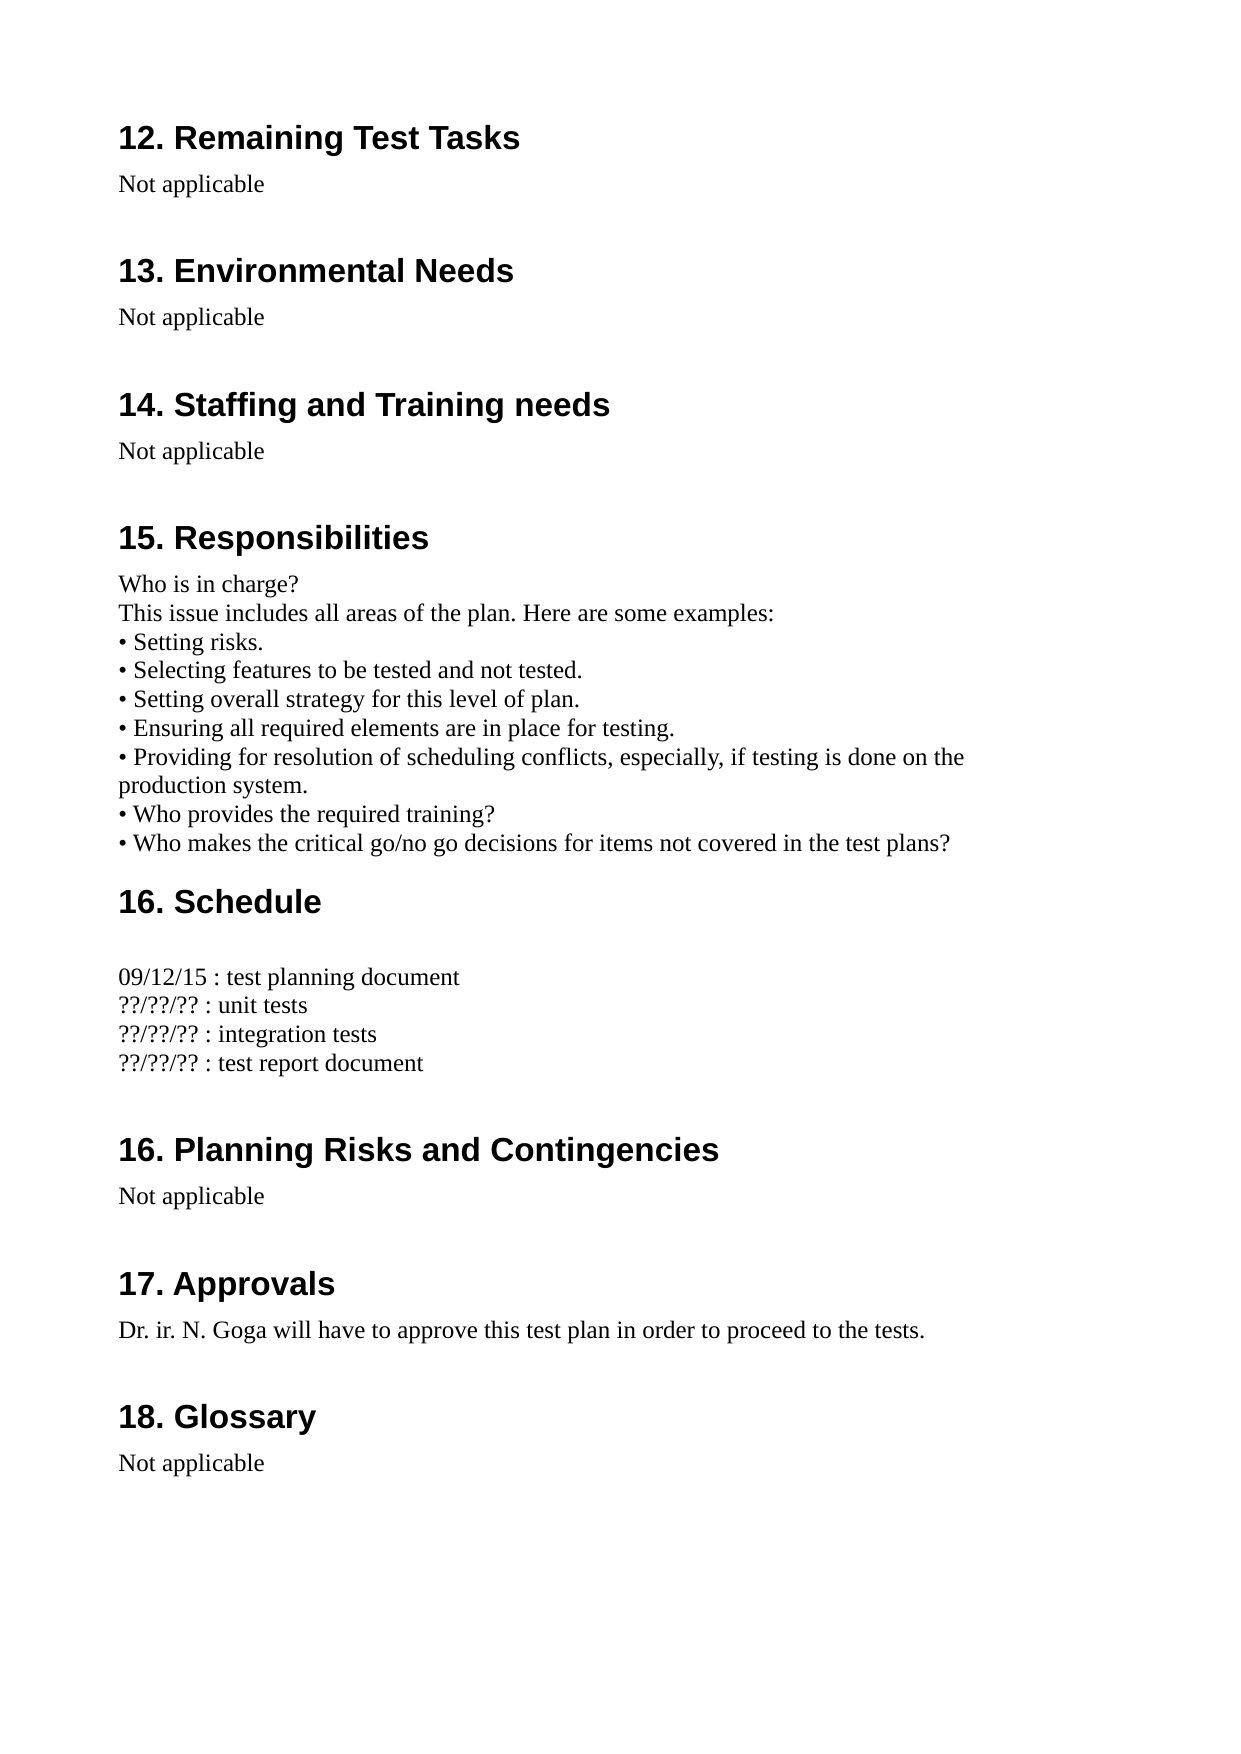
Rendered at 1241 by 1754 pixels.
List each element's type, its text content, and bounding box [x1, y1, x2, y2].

text Not applicable [118, 436, 1122, 465]
text Not applicable [118, 1448, 1122, 1477]
text Not applicable [118, 1181, 1122, 1210]
text • Selecting features to be tested and not tested. [118, 656, 1122, 684]
subtitle 16. Schedule [118, 882, 1122, 920]
text Not applicable [118, 302, 1122, 331]
text Who is in charge? [118, 569, 1122, 598]
text Dr. ir. N. Goga will have to approve this test plan in order to proceed to the tests. [118, 1315, 1122, 1343]
text • Providing for resolution of scheduling conflicts, especially, if testing is done on the [118, 742, 1122, 771]
subtitle 15. Responsibilities [118, 518, 1122, 557]
text • Setting risks. [118, 627, 1122, 656]
subtitle 13. Environmental Needs [118, 252, 1122, 290]
subtitle 14. Staffing and Training needs [118, 385, 1122, 423]
text • Ensuring all required elements are in place for testing. [118, 713, 1122, 742]
text This issue includes all areas of the plan. Here are some examples: [118, 598, 1122, 627]
subtitle 16. Planning Risks and Contingencies [118, 1130, 1122, 1169]
text production system. [118, 771, 1122, 799]
text 09/12/15 : test planning document [118, 962, 1122, 990]
text Not applicable [118, 169, 1122, 198]
subtitle 17. Approvals [118, 1264, 1122, 1302]
subtitle 18. Glossary [118, 1397, 1122, 1436]
text • Setting overall strategy for this level of plan. [118, 684, 1122, 713]
text ??/??/?? : test report document [118, 1048, 1122, 1077]
text ??/??/?? : integration tests [118, 1019, 1122, 1048]
text ??/??/?? : unit tests [118, 990, 1122, 1019]
text • Who makes the critical go/no go decisions for items not covered in the test plans? [118, 828, 1122, 857]
text • Who provides the required training? [118, 799, 1122, 828]
subtitle 12. Remaining Test Tasks [118, 118, 1122, 157]
